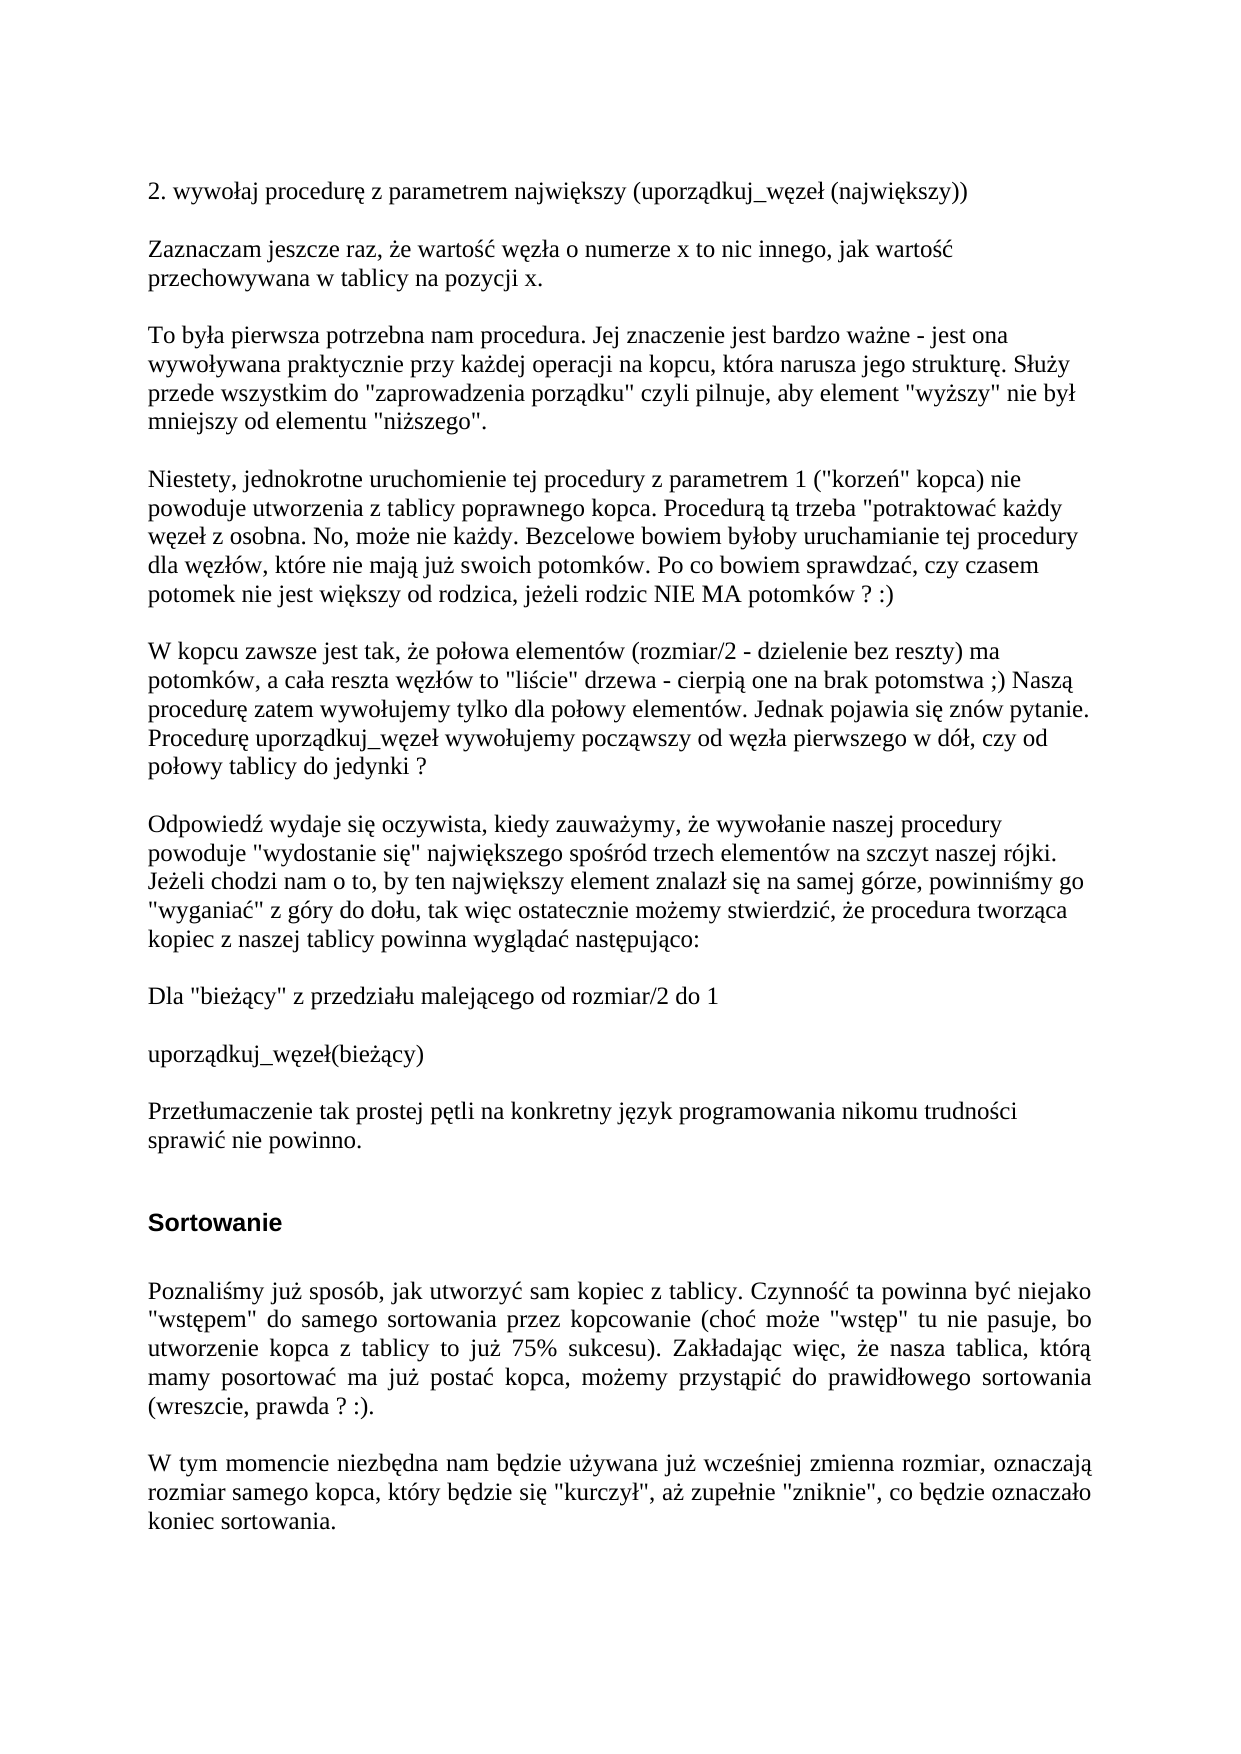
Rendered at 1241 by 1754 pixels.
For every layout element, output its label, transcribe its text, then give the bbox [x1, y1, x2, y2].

subtitle Sortowanie [148, 1208, 1093, 1236]
text Przetłumaczenie tak prostej pętli na konkretny język programowania nikomu trudności sprawić nie powinno. [148, 1096, 1093, 1154]
text Zaznaczam jeszcze raz, że wartość węzła o numerze x to nic innego, jak wartość przechowywana w tablicy na pozycji x. [148, 234, 1093, 291]
text Poznaliśmy już sposób, jak utworzyć sam kopiec z tablicy. Czynność ta powinna być niejako "wstępem" do samego sortowania przez kopcowanie (choć może "wstęp" tu nie pasuje, bo utworzenie kopca z tablicy to już 75% sukcesu). Zakładając więc, że nasza tablica, którą mamy posortować ma już postać kopca, możemy przystąpić do prawidłowego sortowania (wreszcie, prawda ? :). [148, 1276, 1093, 1419]
text 2. wywołaj procedurę z parametrem największy (uporządkuj_węzeł (największy)) [148, 176, 1093, 205]
text W kopcu zawsze jest tak, że połowa elementów (rozmiar/2 - dzielenie bez reszty) ma potomków, a cała reszta węzłów to "liście" drzewa - cierpią one na brak potomstwa ;) Naszą procedurę zatem wywołujemy tylko dla połowy elementów. Jednak pojawia się znów pytanie. Procedurę uporządkuj_węzeł wywołujemy począwszy od węzła pierwszego w dół, czy od połowy tablicy do jedynki ? [148, 636, 1093, 780]
text Niestety, jednokrotne uruchomienie tej procedury z parametrem 1 ("korzeń" kopca) nie powoduje utworzenia z tablicy poprawnego kopca. Procedurą tą trzeba "potraktować każdy węzeł z osobna. No, może nie każdy. Bezcelowe bowiem byłoby uruchamianie tej procedury dla węzłów, które nie mają już swoich potomków. Po co bowiem sprawdzać, czy czasem potomek nie jest większy od rodzica, jeżeli rodzic NIE MA potomków ? :) [148, 464, 1093, 608]
text Odpowiedź wydaje się oczywista, kiedy zauważymy, że wywołanie naszej procedury powoduje "wydostanie się" największego spośród trzech elementów na szczyt naszej rójki. Jeżeli chodzi nam o to, by ten największy element znalazł się na samej górze, powinniśmy go "wyganiać" z góry do dołu, tak więc ostatecznie możemy stwierdzić, że procedura tworząca kopiec z naszej tablicy powinna wyglądać następująco: [148, 809, 1093, 953]
text To była pierwsza potrzebna nam procedura. Jej znaczenie jest bardzo ważne - jest ona wywoływana praktycznie przy każdej operacji na kopcu, która narusza jego strukturę. Służy przede wszystkim do "zaprowadzenia porządku" czyli pilnuje, aby element "wyższy" nie był mniejszy od elementu "niższego". [148, 320, 1093, 435]
text Dla "bieżący" z przedziału malejącego od rozmiar/2 do 1 [148, 981, 1093, 1010]
text W tym momencie niezbędna nam będzie używana już wcześniej zmienna rozmiar, oznaczają rozmiar samego kopca, który będzie się "kurczył", aż zupełnie "zniknie", co będzie oznaczało koniec sortowania. [148, 1448, 1093, 1534]
text uporządkuj_węzeł(bieżący) [148, 1039, 1093, 1068]
